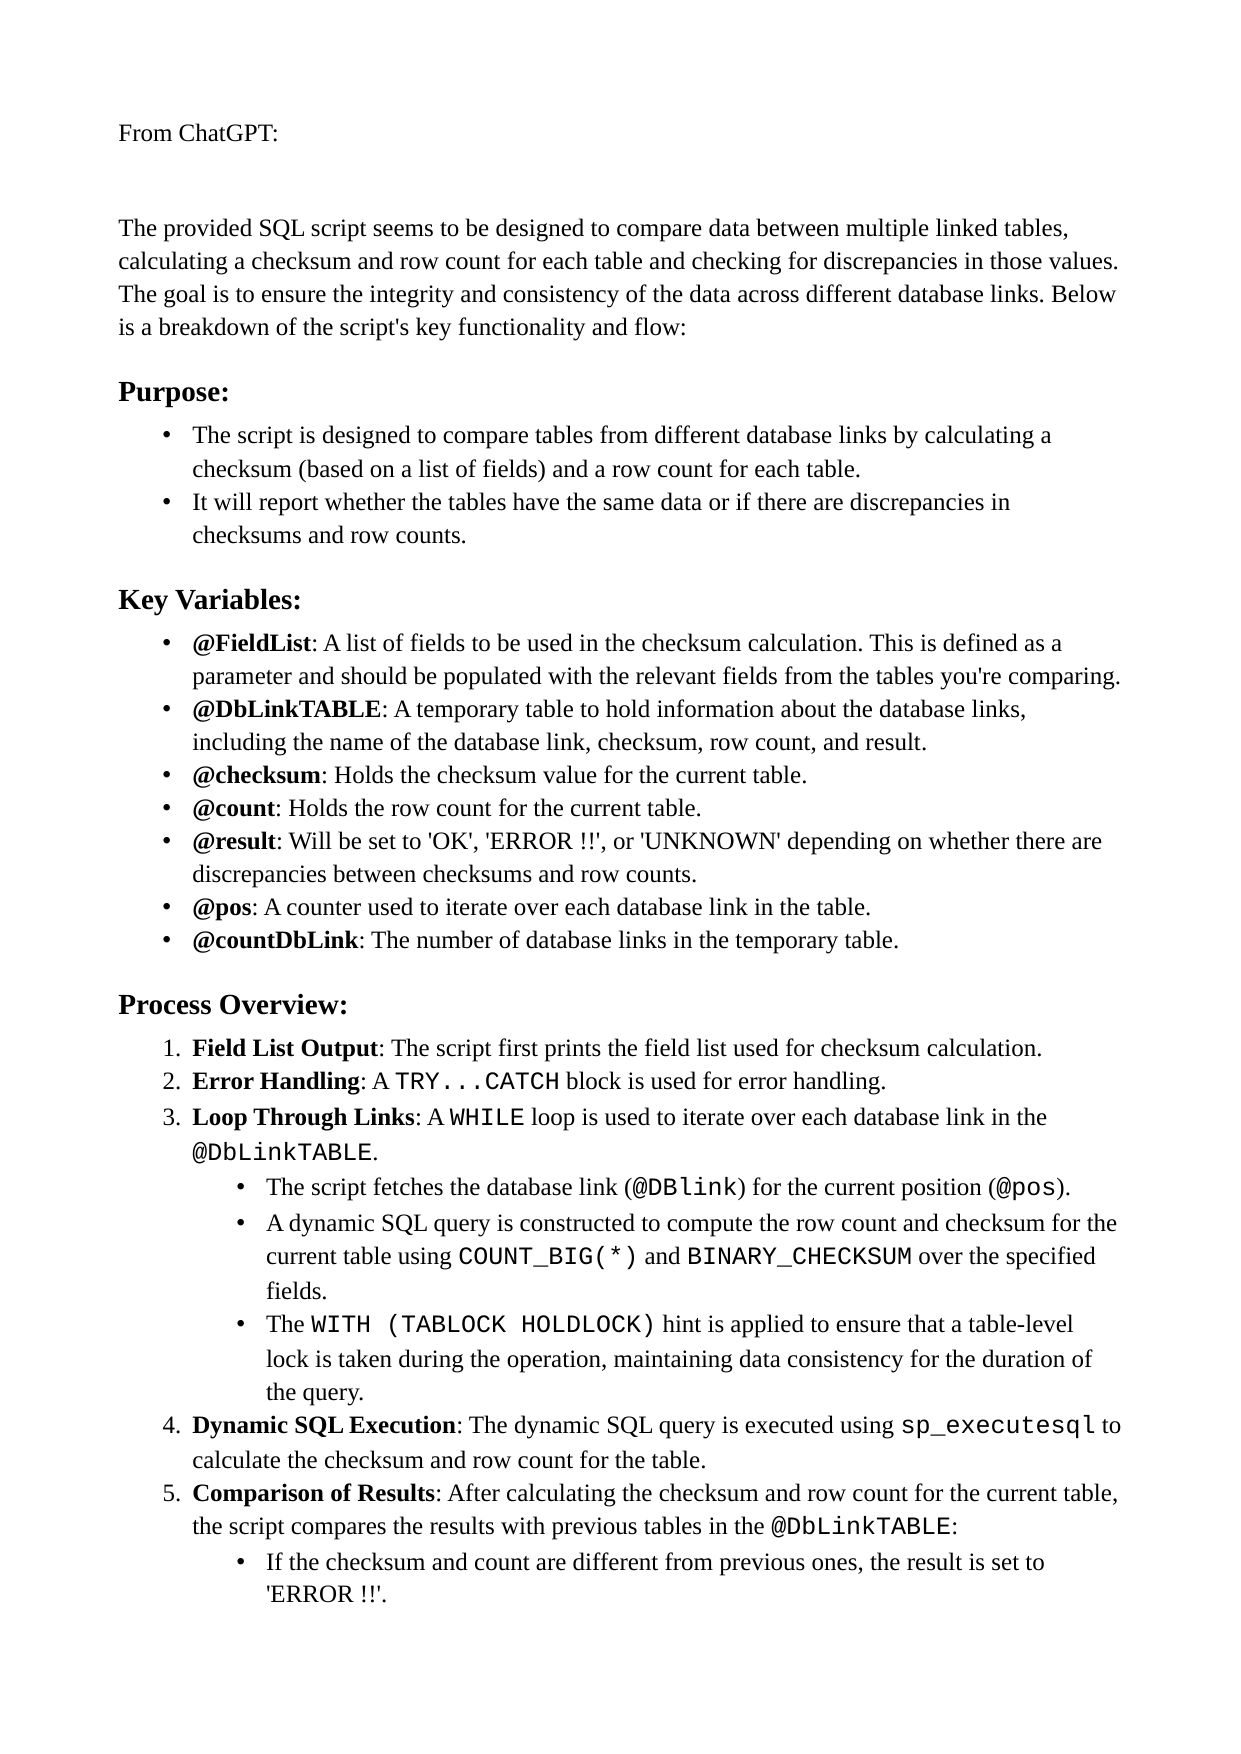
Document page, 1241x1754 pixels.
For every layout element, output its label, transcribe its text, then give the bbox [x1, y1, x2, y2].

list @result: Will be set to 'OK', 'ERROR !!', or 'UNKNOWN' depending on whether there are discrepancies between checksums and row counts. [162, 826, 1122, 888]
list @FieldList: A list of fields to be used in the checksum calculation. This is defined as a parameter and should be populated with the relevant fields from the tables you're comparing. [162, 628, 1122, 690]
list @pos: A counter used to iterate over each database link in the table. [162, 892, 1122, 921]
list @countDbLink: The number of database links in the temporary table. [162, 925, 1122, 954]
list @DbLinkTABLE: A temporary table to hold information about the database links, including the name of the database link, checksum, row count, and result. [162, 694, 1122, 756]
list A dynamic SQL query is constructed to compute the row count and checksum for the current table using COUNT_BIG(*) and BINARY_CHECKSUM over the specified fields. [236, 1208, 1122, 1304]
list Field List Output: The script first prints the field list used for checksum calculation. [162, 1033, 1122, 1062]
list The WITH (TABLOCK HOLDLOCK) hint is applied to ensure that a table-level lock is taken during the operation, maintaining data consistency for the duration of the query. [236, 1309, 1122, 1406]
list It will report whether the tables have the same data or if there are discrepancies in checksums and row counts. [162, 487, 1122, 548]
subtitle Key Variables: [118, 582, 1122, 615]
text From ChatGPT: [118, 118, 1122, 147]
text The provided SQL script seems to be designed to compare data between multiple linked tables, calculating a checksum and row count for each table and checking for discrepancies in those values. The goal is to ensure the integrity and consistency of the data across different database links. Below is a breakdown of the script's key functionality and flow: [118, 213, 1122, 341]
list Dynamic SQL Execution: The dynamic SQL query is executed using sp_executesql to calculate the checksum and row count for the table. [162, 1410, 1122, 1474]
subtitle Purpose: [118, 374, 1122, 408]
list Comparison of Results: After calculating the checksum and row count for the current table, the script compares the results with previous tables in the @DbLinkTABLE: [162, 1478, 1122, 1542]
list Error Handling: A TRY...CATCH block is used for error handling. [162, 1066, 1122, 1097]
list The script fetches the database link (@DBlink) for the current position (@pos). [236, 1172, 1122, 1203]
list @count: Holds the row count for the current table. [162, 793, 1122, 822]
list If the checksum and count are different from previous ones, the result is set to 'ERROR !!'. [236, 1547, 1122, 1608]
subtitle Process Overview: [118, 987, 1122, 1021]
list @checksum: Holds the checksum value for the current table. [162, 760, 1122, 789]
list Loop Through Links: A WHILE loop is used to iterate over each database link in the @DbLinkTABLE. [162, 1102, 1122, 1168]
list The script is designed to compare tables from different database links by calculating a checksum (based on a list of fields) and a row count for each table. [162, 421, 1122, 482]
